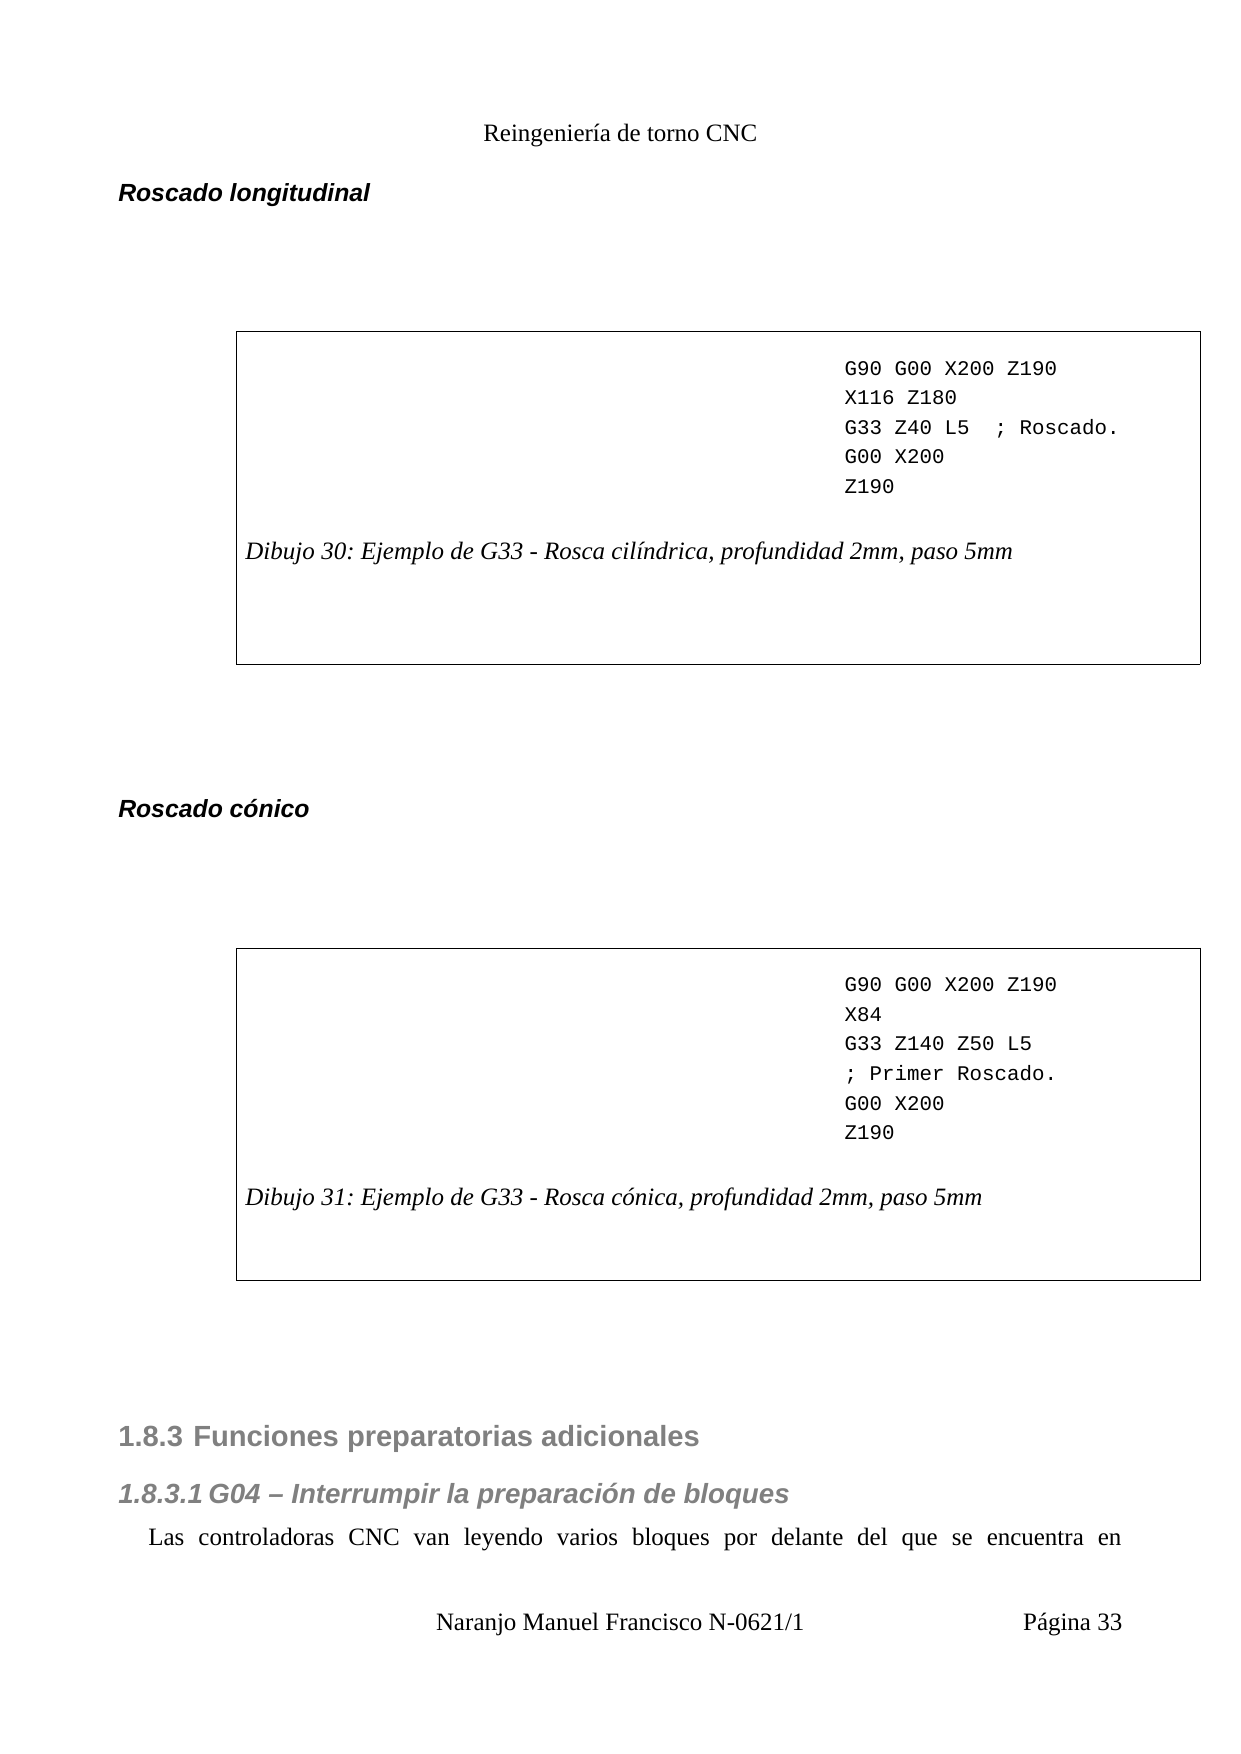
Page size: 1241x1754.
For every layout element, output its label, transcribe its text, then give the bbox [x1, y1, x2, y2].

table_header G90 G00 X200 Z190 X84 G33 Z140 Z50 L5 ; Primer Roscado. G00 X200 Z190 [839, 968, 1171, 1158]
text Las controladoras CNC van leyendo varios bloques por delante del que se encuentra en [118, 1522, 1122, 1551]
subtitle G04 – Interrumpir la preparación de bloques [118, 1478, 1122, 1510]
text Dibujo 30: Ejemplo de G33 - Rosca cilíndrica, profundidad 2mm, paso 5mm [245, 536, 1191, 565]
subtitle Funciones preparatorias adicionales [118, 1419, 1122, 1453]
table_header G90 G00 X200 Z190 X116 Z180 G33 Z40 L5 ; Roscado. G00 X200 Z190 [839, 352, 1171, 512]
subtitle Roscado cónico [118, 794, 1122, 823]
table_header [245, 352, 839, 512]
subtitle Roscado longitudinal [118, 178, 1122, 207]
table_header [245, 968, 839, 1158]
text Dibujo 31: Ejemplo de G33 - Rosca cónica, profundidad 2mm, paso 5mm [245, 1182, 1191, 1211]
